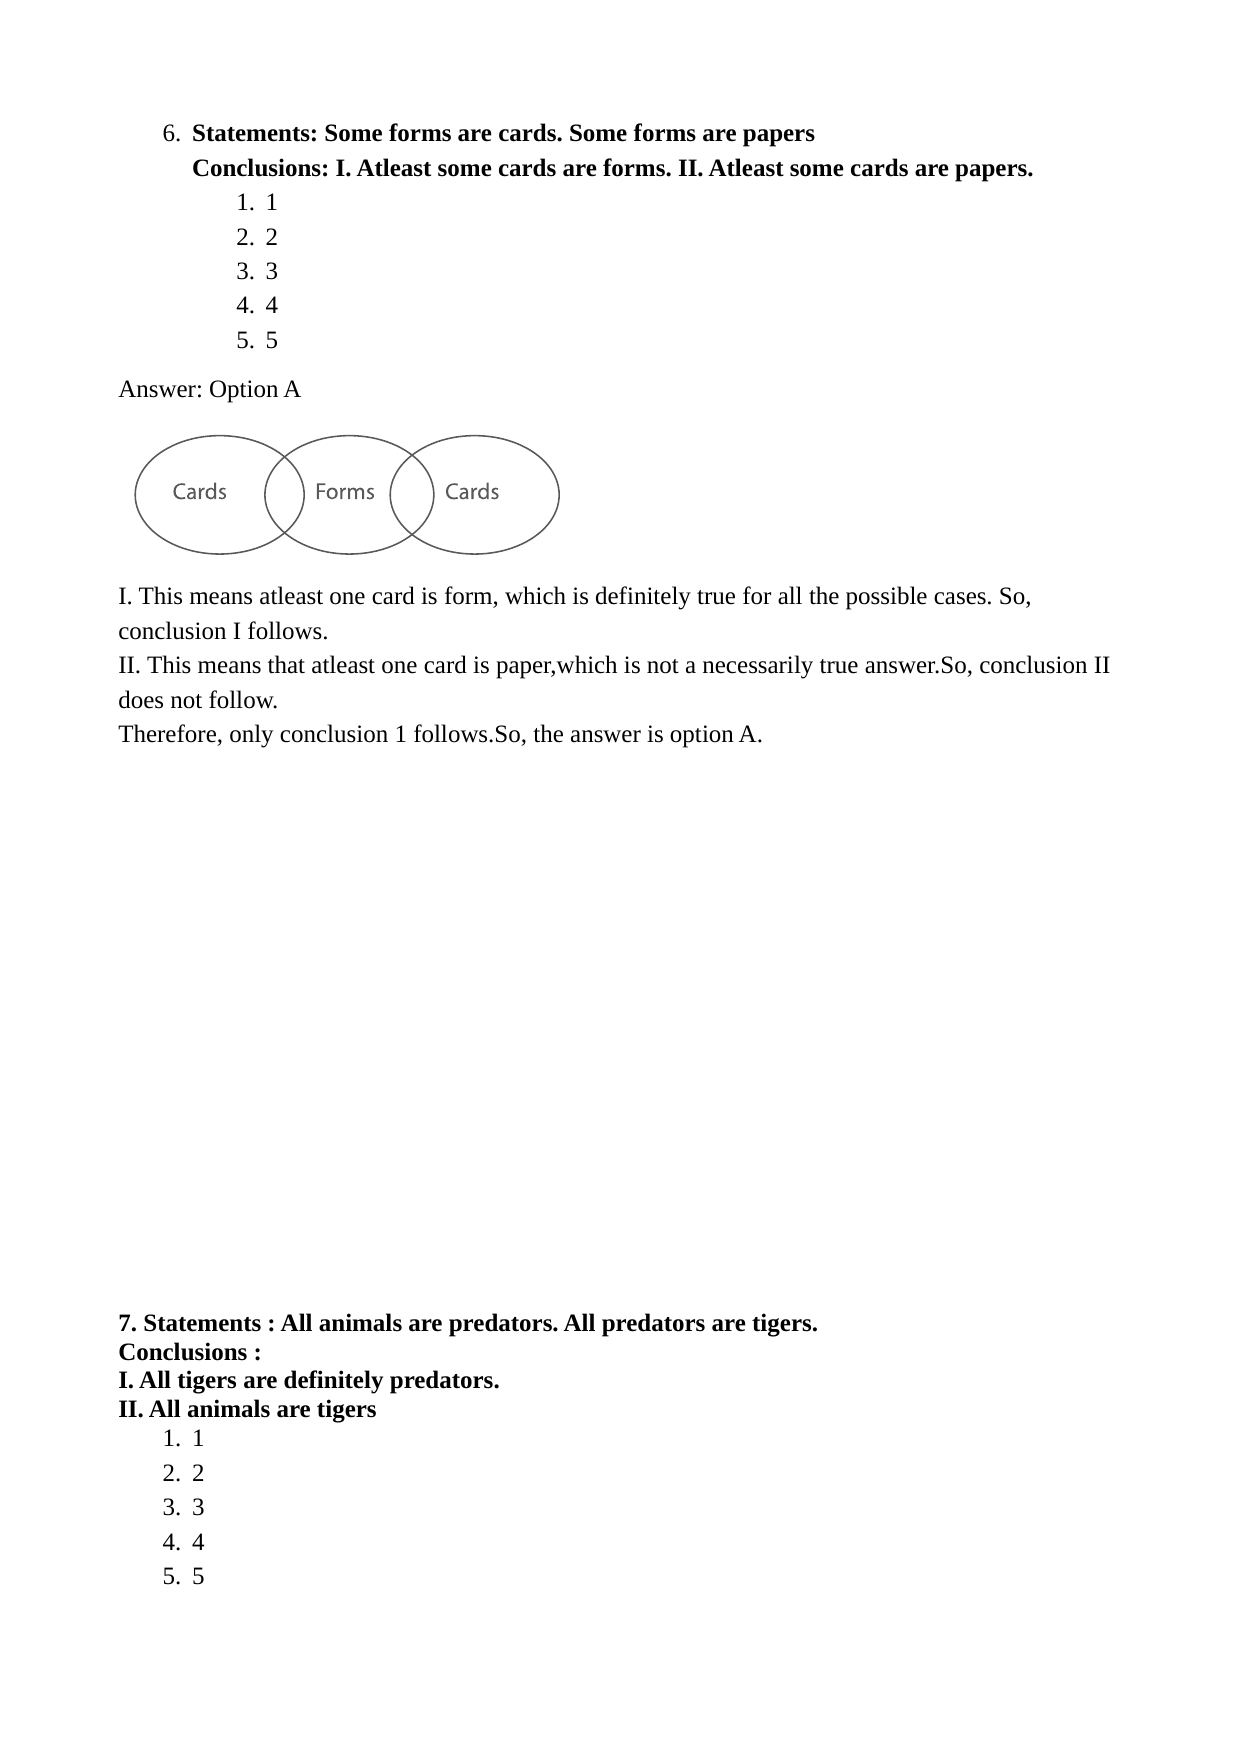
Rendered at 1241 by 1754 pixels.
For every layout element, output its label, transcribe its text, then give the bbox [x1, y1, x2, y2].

text 7. Statements : All animals are predators. All predators are tigers. Conclusions : I. All tigers are definitely predators. II. All animals are tigers [118, 1308, 1122, 1423]
list 4 [162, 1527, 1122, 1555]
list 5 [236, 325, 1122, 354]
list Statements: Some forms are cards. Some forms are papers Conclusions: I. Atleast some cards are forms. II. Atleast some cards are papers. [162, 118, 1122, 181]
list 5 [162, 1561, 1122, 1590]
list 2 [162, 1458, 1122, 1486]
text Answer: Option A I. This means atleast one card is form, which is definitely true for all the possible cases. So, conclusion I follows. II. This means that atleast one card is paper,which is not a necessarily true answer.So, conclusion II does not follow. Therefore, only conclusion 1 follows.So, the answer is option A. [118, 374, 1122, 748]
list 4 [236, 291, 1122, 319]
list 3 [162, 1492, 1122, 1521]
list 2 [236, 222, 1122, 250]
list 3 [236, 256, 1122, 285]
list 1 [236, 187, 1122, 216]
list 1 [162, 1423, 1122, 1452]
